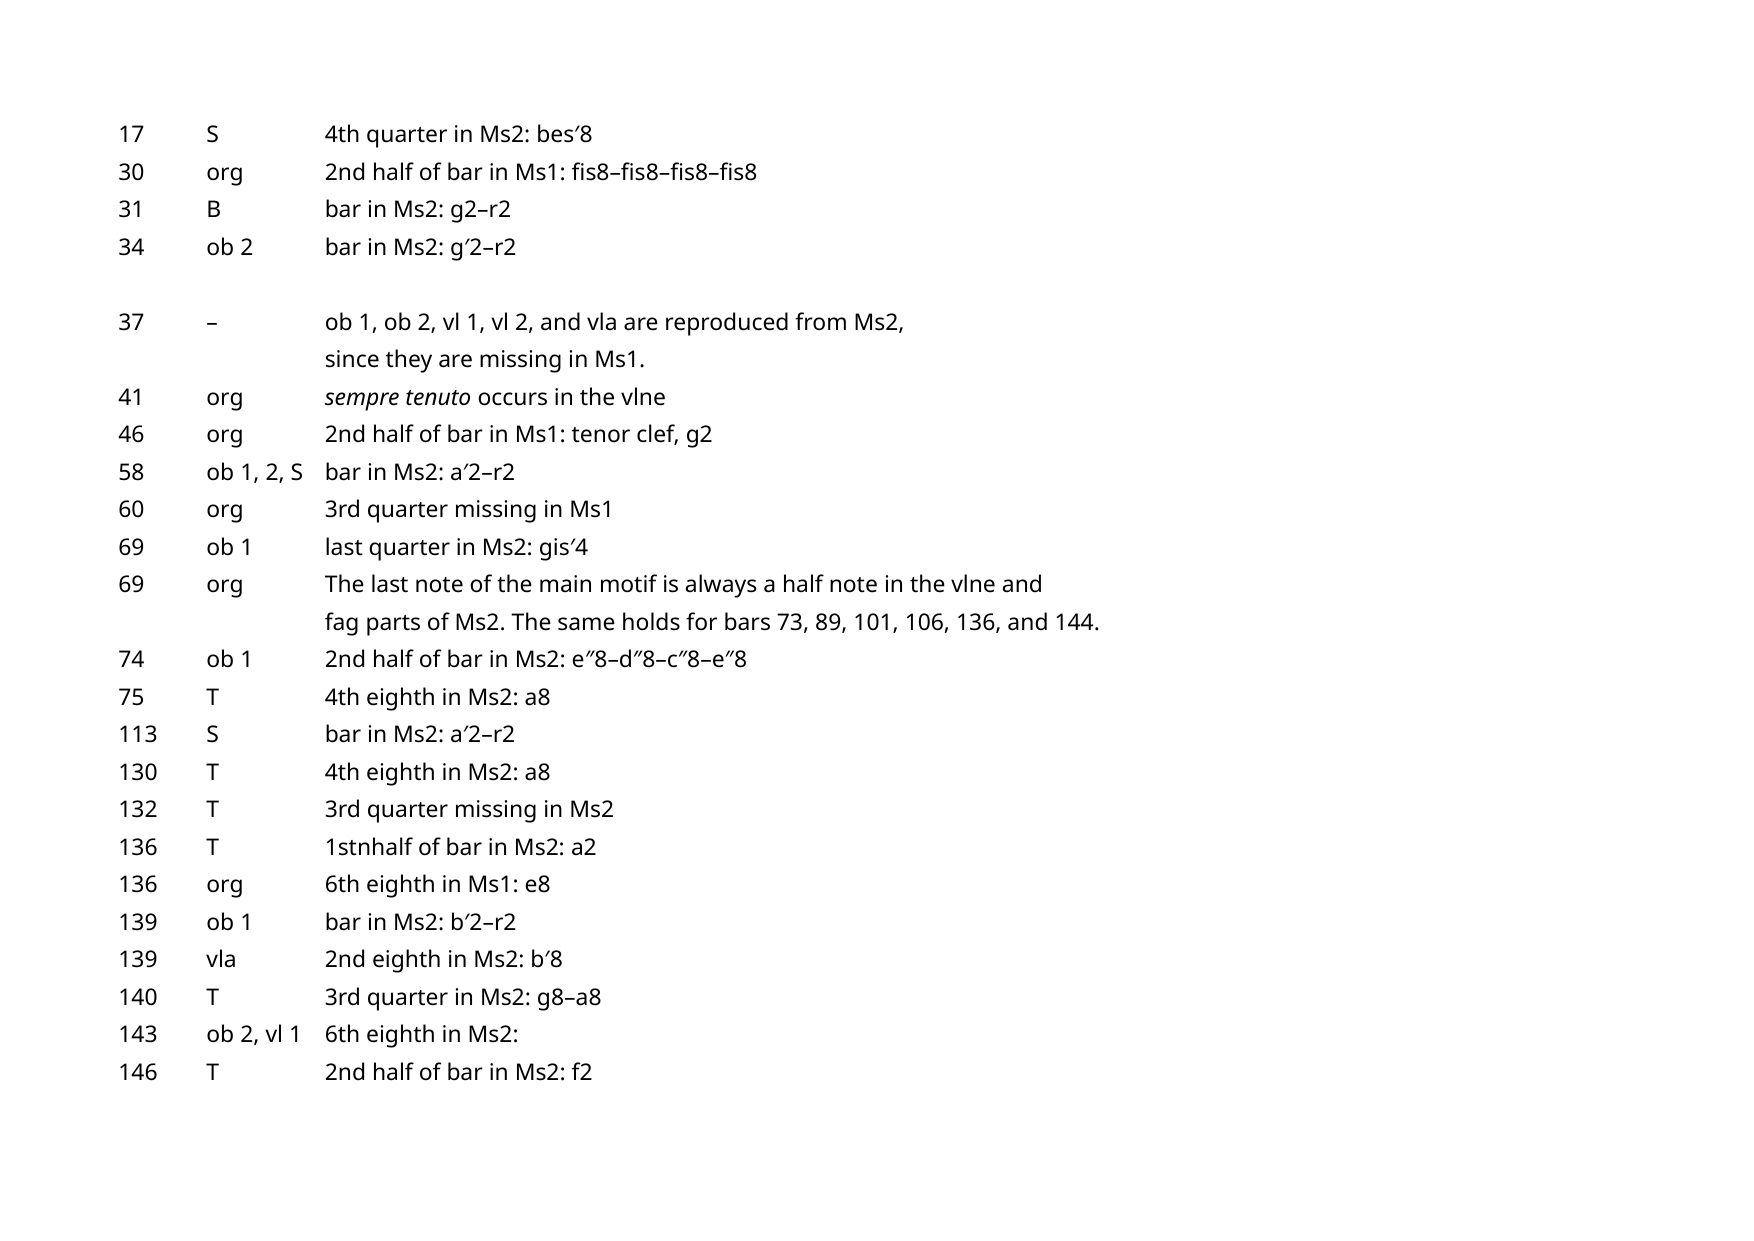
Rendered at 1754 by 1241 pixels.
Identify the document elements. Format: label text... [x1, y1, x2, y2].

text 17 S 4th quarter in Ms2: bes′8 30 org 2nd half of bar in Ms1: fis8–fis8–fis8–fis8 31 B bar in Ms2: g2–r2 34 ob 2 bar in Ms2: g′2–r2 37 – ob 1, ob 2, vl 1, vl 2, and vla are reproduced from Ms2, since they are missing in Ms1. 41 org sempre tenuto occurs in the vlne 46 org 2nd half of bar in Ms1: tenor clef, g2 58 ob 1, 2, S bar in Ms2: a′2–r2 60 org 3rd quarter missing in Ms1 69 ob 1 last quarter in Ms2: gis′4 69 org The last note of the main motif is always a half note in the vlne and fag parts of Ms2. The same holds for bars 73, 89, 101, 106, 136, and 144. 74 ob 1 2nd half of bar in Ms2: e″8–d″8–c″8–e″8 75 T 4th eighth in Ms2: a8 113 S bar in Ms2: a′2–r2 130 T 4th eighth in Ms2: a8 132 T 3rd quarter missing in Ms2 136 T 1stnhalf of bar in Ms2: a2 136 org 6th eighth in Ms1: e8 139 ob 1 bar in Ms2: b′2–r2 139 vla 2nd eighth in Ms2: b′8 140 T 3rd quarter in Ms2: g8–a8 143 ob 2, vl 1 6th eighth in Ms2: 146 T 2nd half of bar in Ms2: f2 [118, 118, 1518, 1087]
